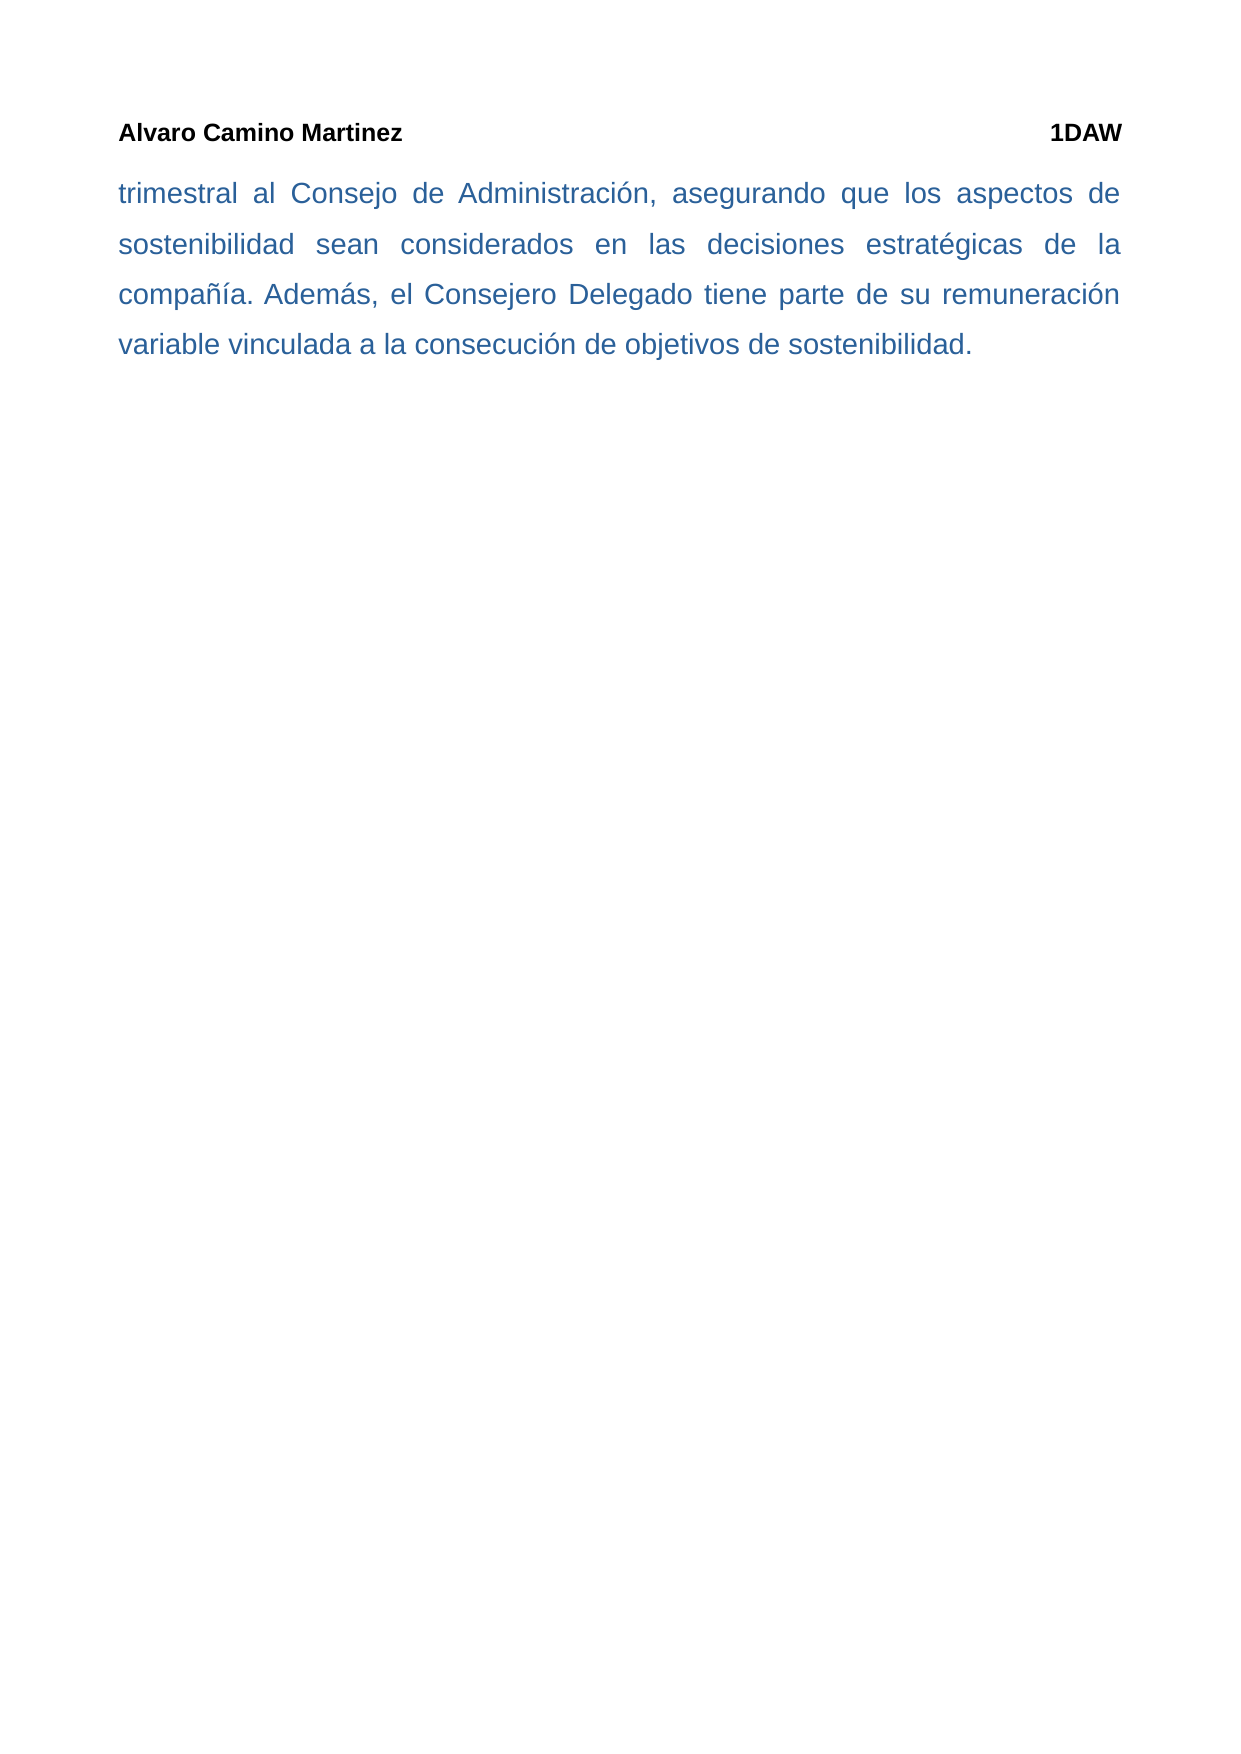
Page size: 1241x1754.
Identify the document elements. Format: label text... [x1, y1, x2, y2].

text trimestral al Consejo de Administración, asegurando que los aspectos de sostenibilidad sean considerados en las decisiones estratégicas de la compañía. Además, el Consejero Delegado tiene parte de su remuneración variable vinculada a la consecución de objetivos de sostenibilidad. [118, 176, 1122, 361]
